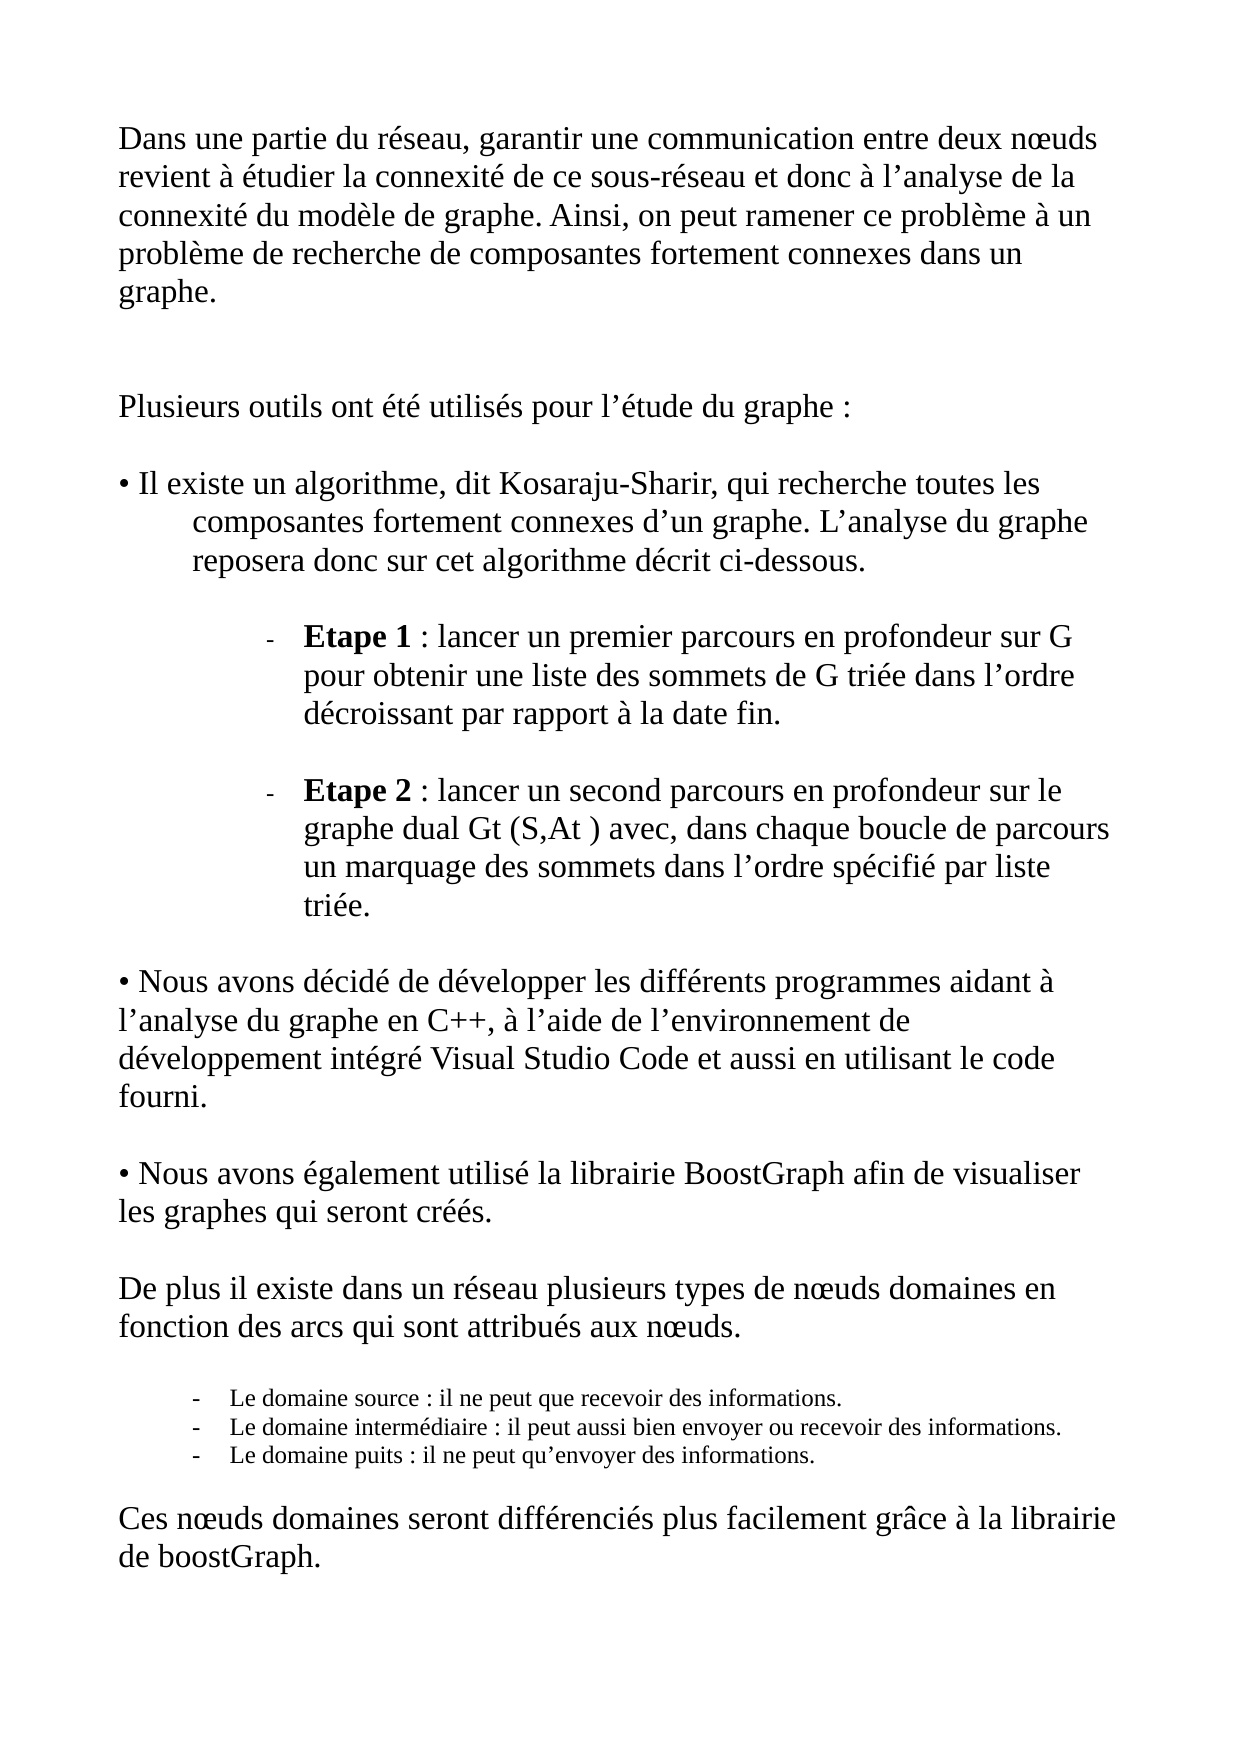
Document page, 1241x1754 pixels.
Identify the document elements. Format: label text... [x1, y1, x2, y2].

text décroissant par rapport à la date fin. [229, 693, 1122, 731]
list Etape 2 : lancer un second parcours en profondeur sur le graphe dual Gt (S,At ) avec, dans chaque boucle de parcours un marquage des sommets dans l’ordre spécifié par liste triée. [266, 770, 1122, 923]
text pour obtenir une liste des sommets de G triée dans l’ordre [266, 655, 1122, 693]
text • Nous avons également utilisé la librairie BoostGraph afin de visualiser les graphes qui seront créés. [118, 1153, 1122, 1230]
text Ces nœuds domaines seront différenciés plus facilement grâce à la librairie de boostGraph. [118, 1498, 1122, 1575]
text Plusieurs outils ont été utilisés pour l’étude du graphe : [118, 386, 1122, 425]
text • Il existe un algorithme, dit Kosaraju-Sharir, qui recherche toutes les [118, 463, 1122, 501]
text reposera donc sur cet algorithme décrit ci-dessous. [118, 540, 1122, 578]
list Le domaine source : il ne peut que recevoir des informations. [192, 1383, 1122, 1412]
text Dans une partie du réseau, garantir une communication entre deux nœuds revient à étudier la connexité de ce sous-réseau et donc à l’analyse de la connexité du modèle de graphe. Ainsi, on peut ramener ce problème à un problème de recherche de composantes fortement connexes dans un graphe. [118, 118, 1122, 310]
text De plus il existe dans un réseau plusieurs types de nœuds domaines en fonction des arcs qui sont attribués aux nœuds. [118, 1268, 1122, 1345]
list Le domaine puits : il ne peut qu’envoyer des informations. [192, 1441, 1122, 1469]
text composantes fortement connexes d’un graphe. L’analyse du graphe [118, 501, 1122, 540]
list Le domaine intermédiaire : il peut aussi bien envoyer ou recevoir des informations. [192, 1412, 1122, 1441]
list Etape 1 : lancer un premier parcours en profondeur sur G [266, 616, 1122, 655]
text • Nous avons décidé de développer les différents programmes aidant à l’analyse du graphe en C++, à l’aide de l’environnement de développement intégré Visual Studio Code et aussi en utilisant le code fourni. [118, 961, 1122, 1115]
